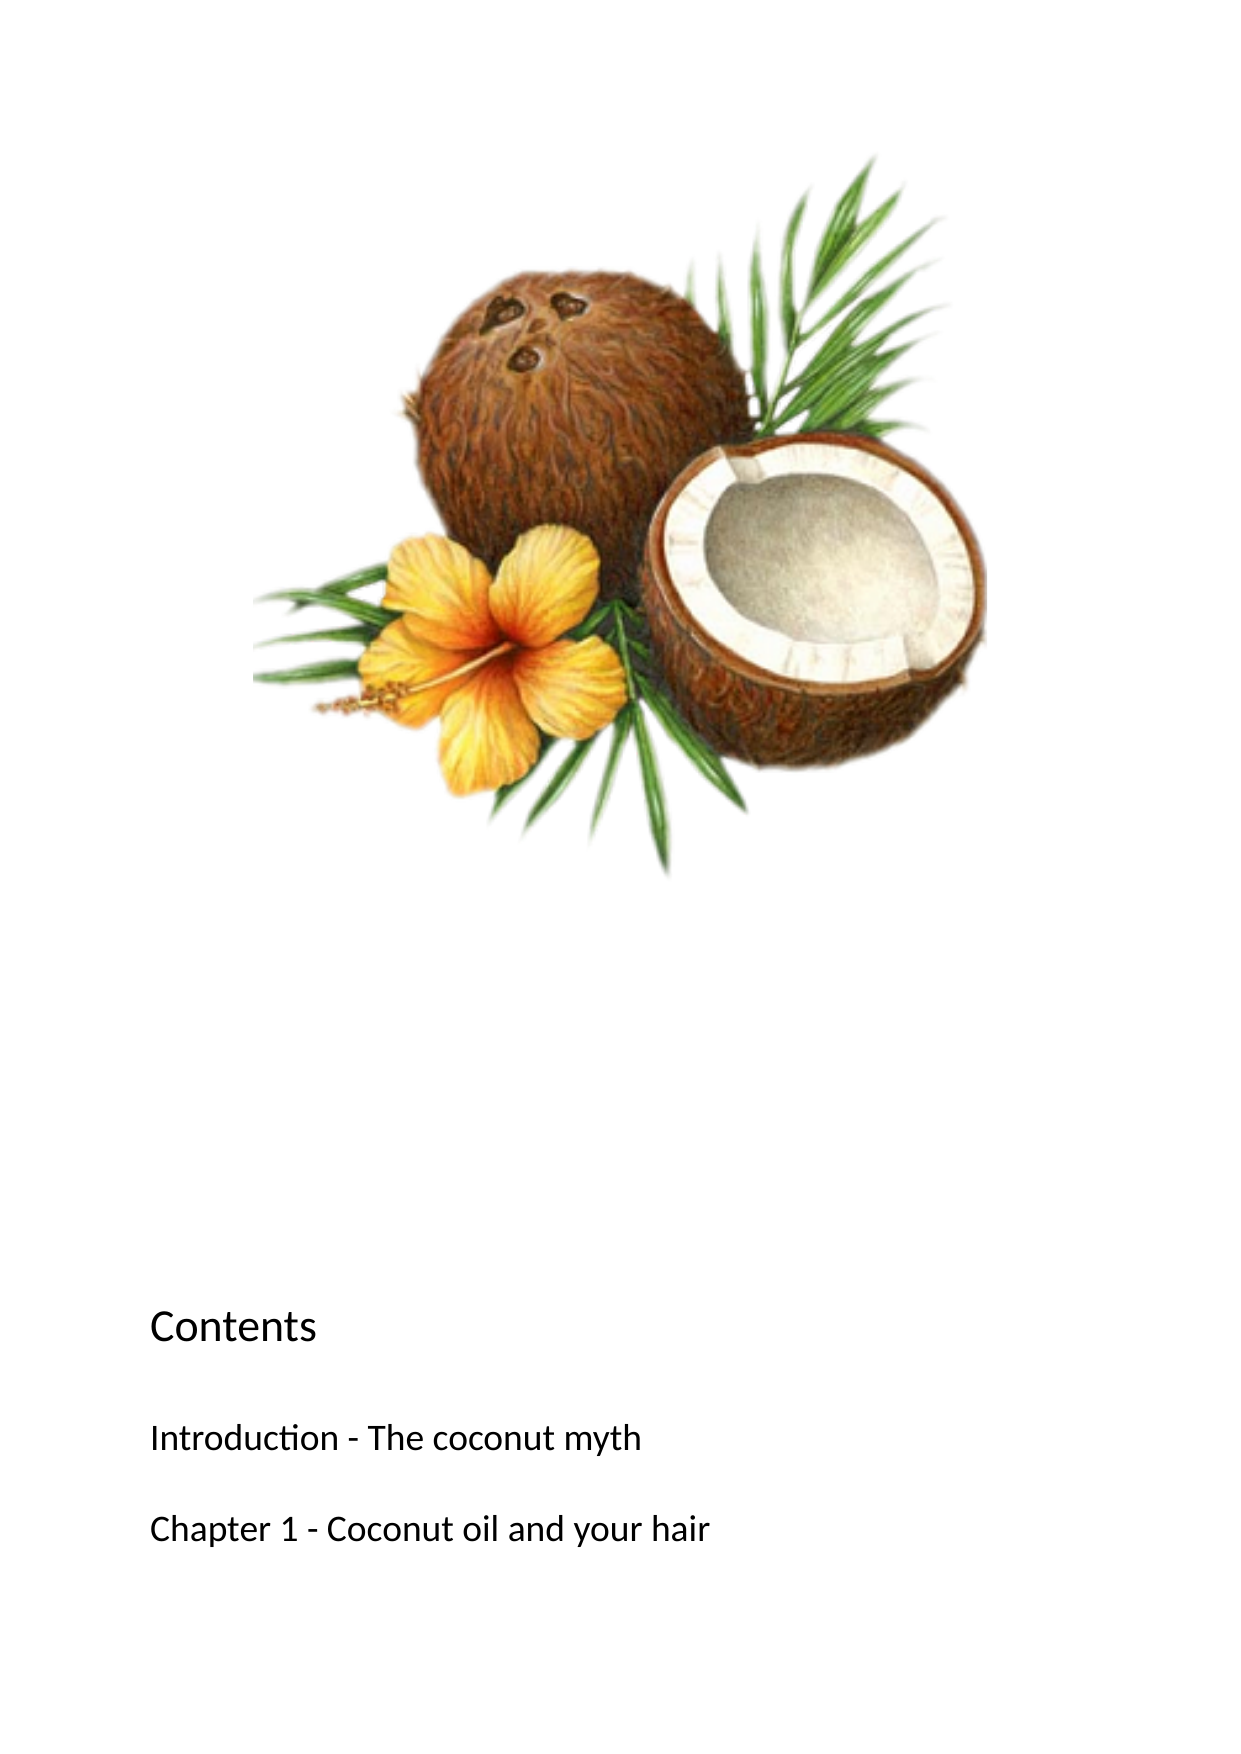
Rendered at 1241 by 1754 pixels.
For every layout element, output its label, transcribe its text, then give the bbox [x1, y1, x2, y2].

picture [253, 150, 988, 889]
text Introduction - The coconut myth [150, 1413, 1090, 1459]
text Chapter 1 - Coconut oil and your hair [150, 1505, 1090, 1551]
text Contents [150, 1296, 1090, 1352]
